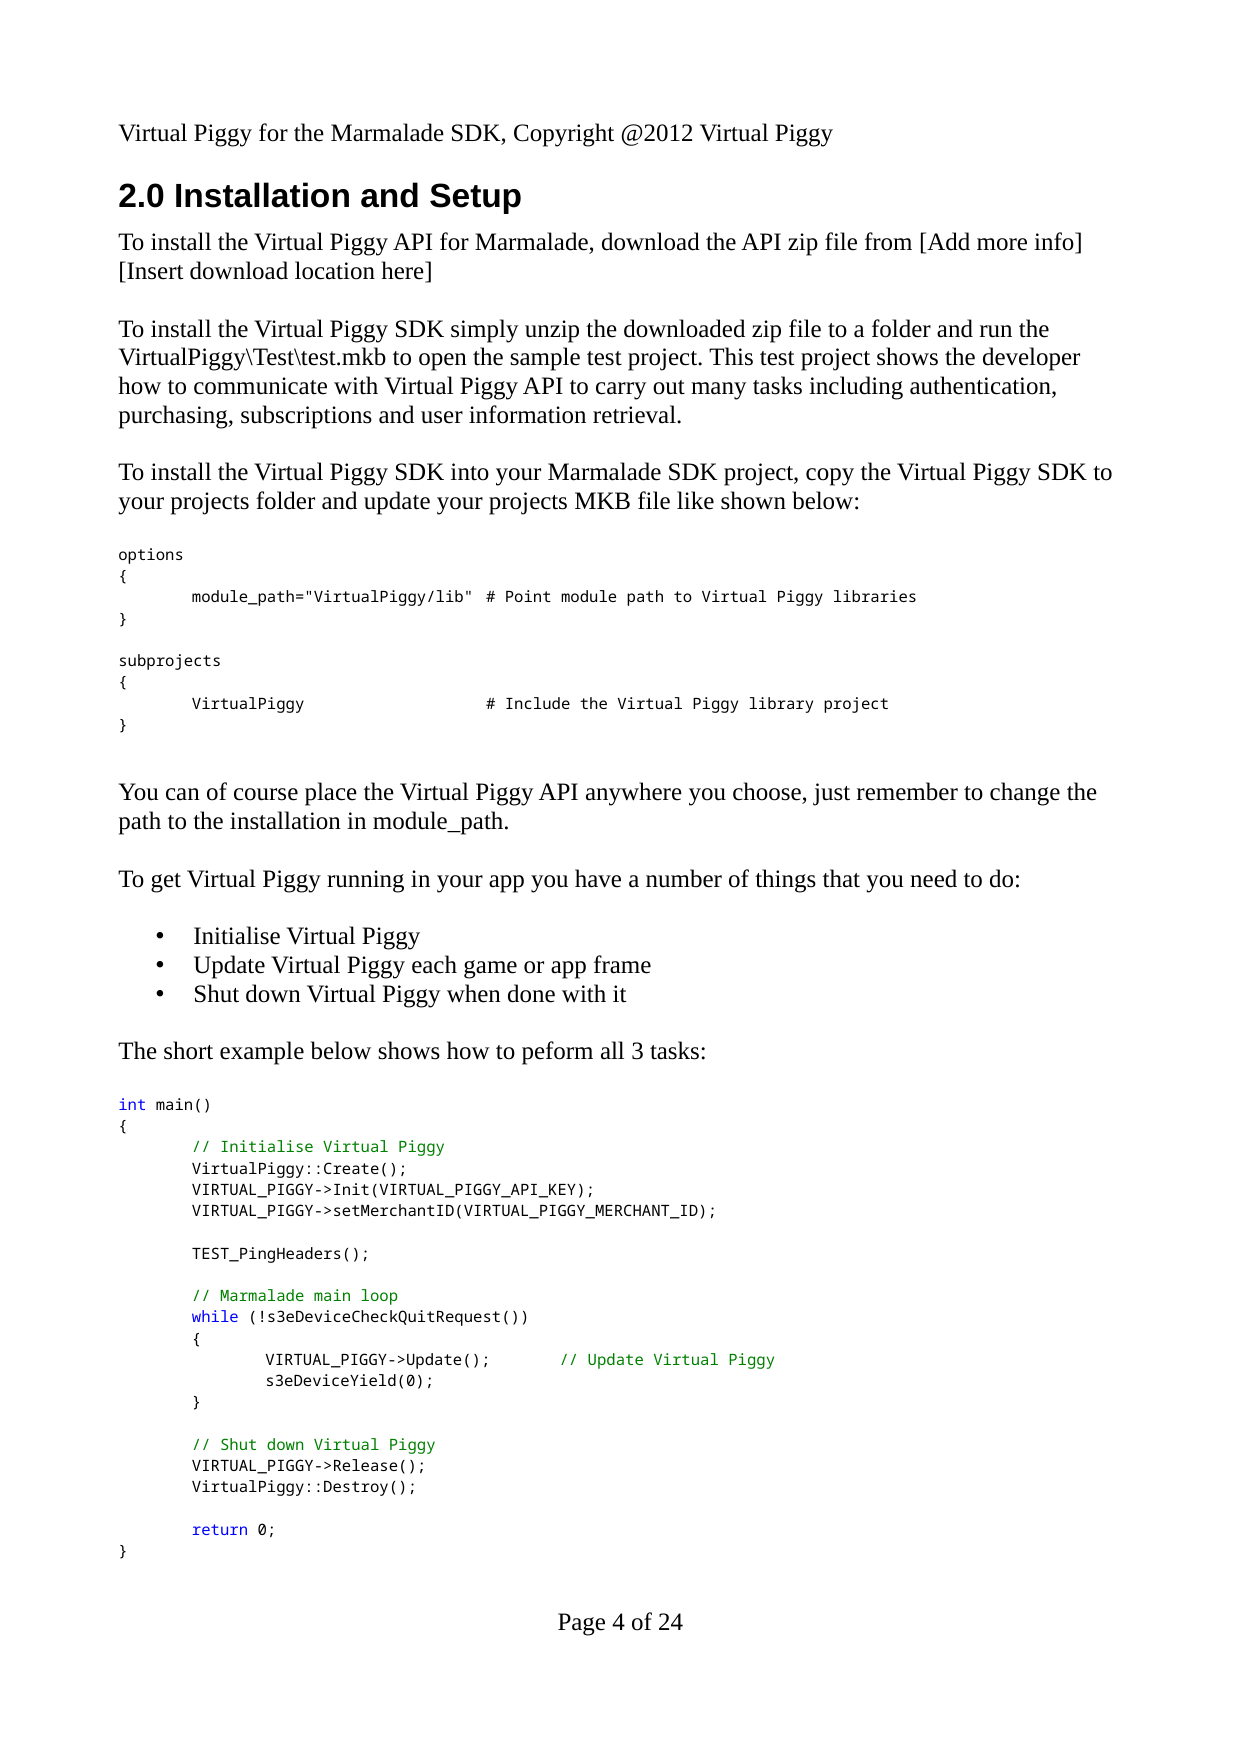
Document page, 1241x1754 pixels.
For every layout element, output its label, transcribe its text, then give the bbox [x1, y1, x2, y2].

text VirtualPiggy # Include the Virtual Piggy library project [118, 692, 1122, 714]
text while (!s3eDeviceCheckQuitRequest()) [118, 1306, 1122, 1327]
text int main() [118, 1094, 1122, 1115]
text { [118, 1327, 1122, 1349]
text // Shut down Virtual Piggy [118, 1434, 1122, 1455]
text // Initialise Virtual Piggy [118, 1136, 1122, 1157]
text } [118, 607, 1122, 629]
text { [118, 1115, 1122, 1136]
text To install the Virtual Piggy SDK simply unzip the downloaded zip file to a folder and run the VirtualPiggy\Test\test.mkb to open the sample test project. This test project shows the developer how to communicate with Virtual Piggy API to carry out many tasks including authentication, purchasing, subscriptions and user information retrieval. [118, 314, 1122, 429]
text { [118, 671, 1122, 692]
text // Marmalade main loop [118, 1285, 1122, 1306]
list Update Virtual Piggy each game or app frame [156, 950, 1122, 979]
list Initialise Virtual Piggy [156, 921, 1122, 950]
text } [118, 1391, 1122, 1412]
text VIRTUAL_PIGGY->Release(); [118, 1455, 1122, 1476]
text To get Virtual Piggy running in your app you have a number of things that you need to do: [118, 864, 1122, 892]
text VirtualPiggy::Destroy(); [118, 1476, 1122, 1497]
subtitle 2.0 Installation and Setup [118, 176, 1122, 215]
text VIRTUAL_PIGGY->Update(); // Update Virtual Piggy [118, 1349, 1122, 1370]
text return 0; [118, 1519, 1122, 1540]
text To install the Virtual Piggy API for Marmalade, download the API zip file from [Add more info][Insert download location here] [118, 227, 1122, 285]
text options [118, 544, 1122, 565]
text } [118, 714, 1122, 735]
text TEST_PingHeaders(); [118, 1242, 1122, 1264]
text { [118, 565, 1122, 586]
text module_path="VirtualPiggy/lib" # Point module path to Virtual Piggy libraries [118, 586, 1122, 607]
text subprojects [118, 650, 1122, 671]
text } [118, 1540, 1122, 1561]
text VIRTUAL_PIGGY->setMerchantID(VIRTUAL_PIGGY_MERCHANT_ID); [118, 1200, 1122, 1221]
text To install the Virtual Piggy SDK into your Marmalade SDK project, copy the Virtual Piggy SDK to your projects folder and update your projects MKB file like shown below: [118, 457, 1122, 515]
text You can of course place the Virtual Piggy API anywhere you choose, just remember to change the path to the installation in module_path. [118, 777, 1122, 835]
text VirtualPiggy::Create(); [118, 1157, 1122, 1179]
text The short example below shows how to peform all 3 tasks: [118, 1036, 1122, 1065]
text VIRTUAL_PIGGY->Init(VIRTUAL_PIGGY_API_KEY); [118, 1179, 1122, 1200]
text s3eDeviceYield(0); [118, 1370, 1122, 1391]
list Shut down Virtual Piggy when done with it [156, 979, 1122, 1007]
